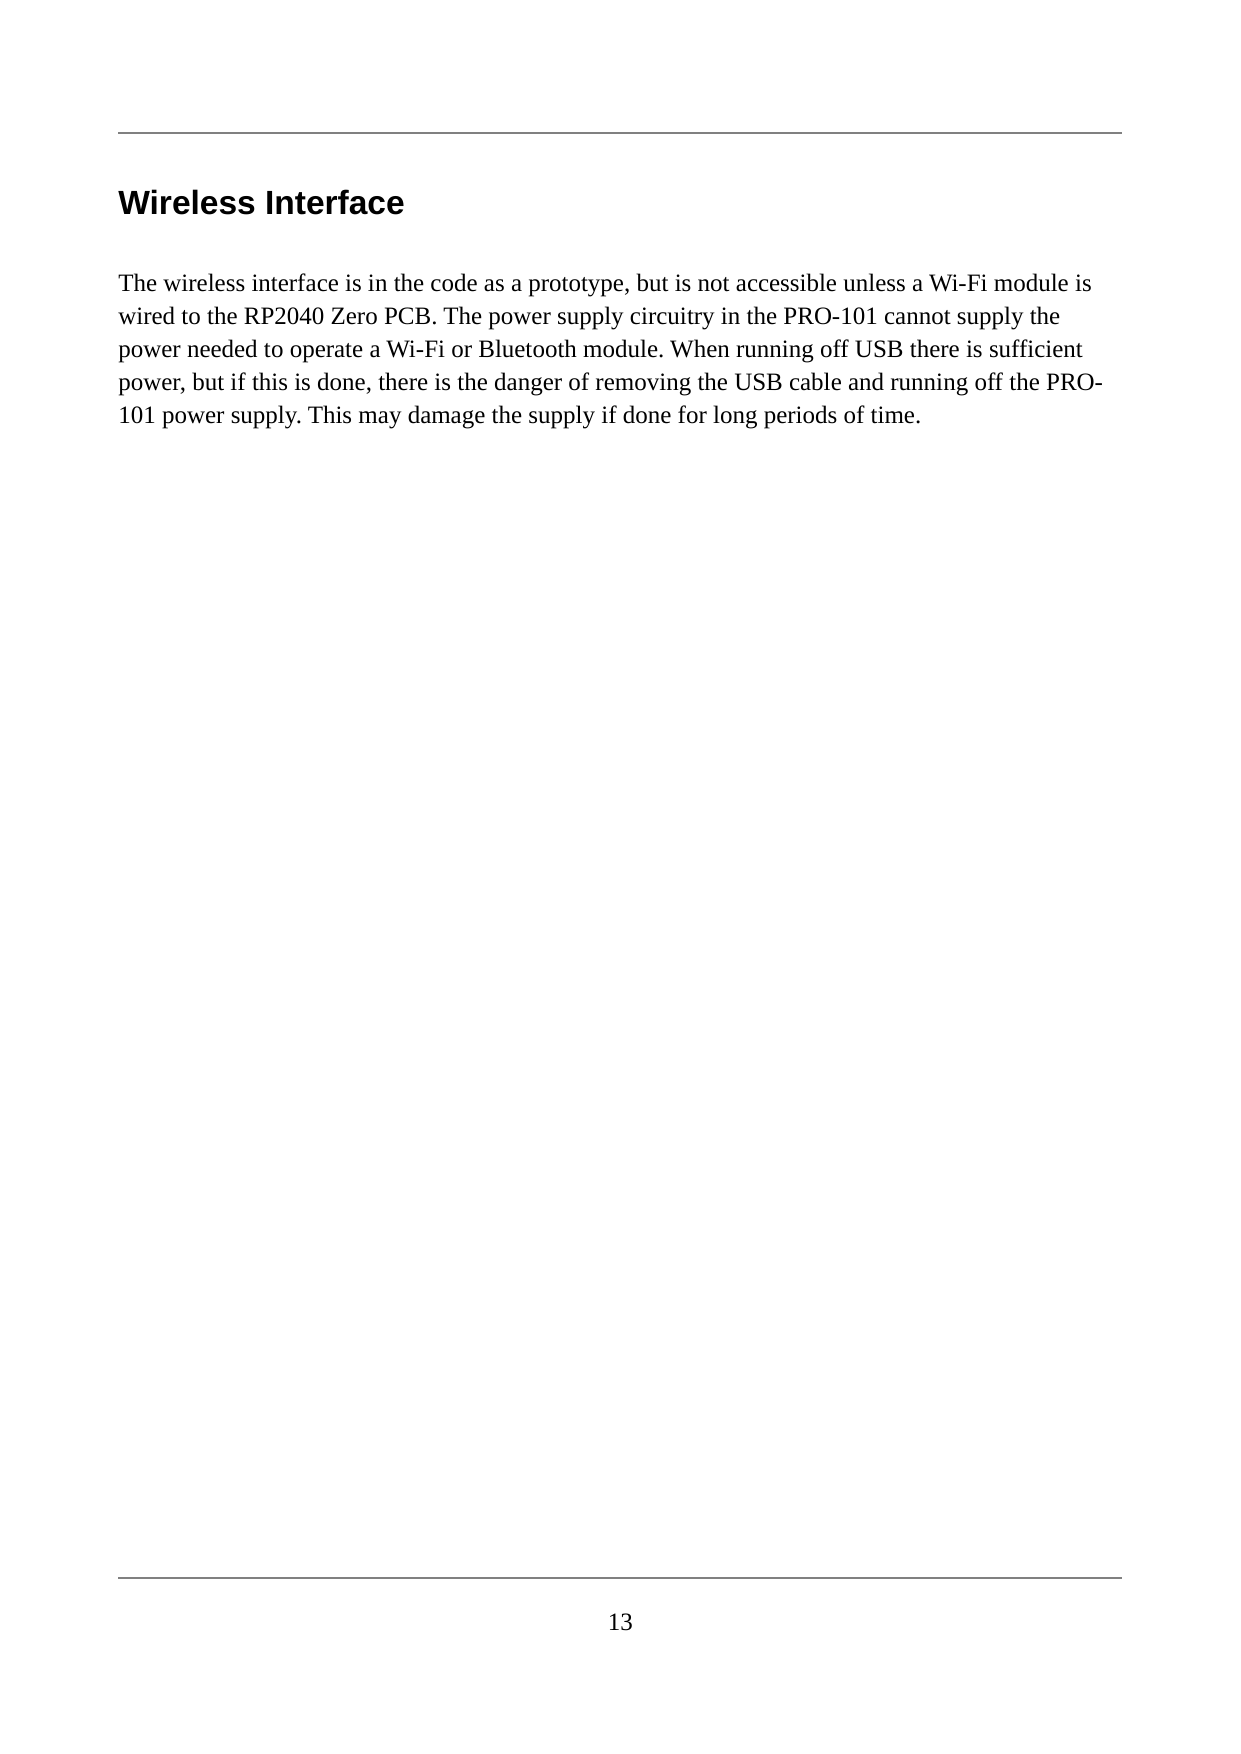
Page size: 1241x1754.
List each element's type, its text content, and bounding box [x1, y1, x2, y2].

subtitle Wireless Interface [118, 183, 1122, 222]
text The wireless interface is in the code as a prototype, but is not accessible unless a Wi-Fi module is wired to the RP2040 Zero PCB. The power supply circuitry in the PRO-101 cannot supply the power needed to operate a Wi-Fi or Bluetooth module. When running off USB there is sufficient power, but if this is done, there is the danger of removing the USB cable and running off the PRO-101 power supply. This may damage the supply if done for long periods of time. [118, 268, 1122, 429]
